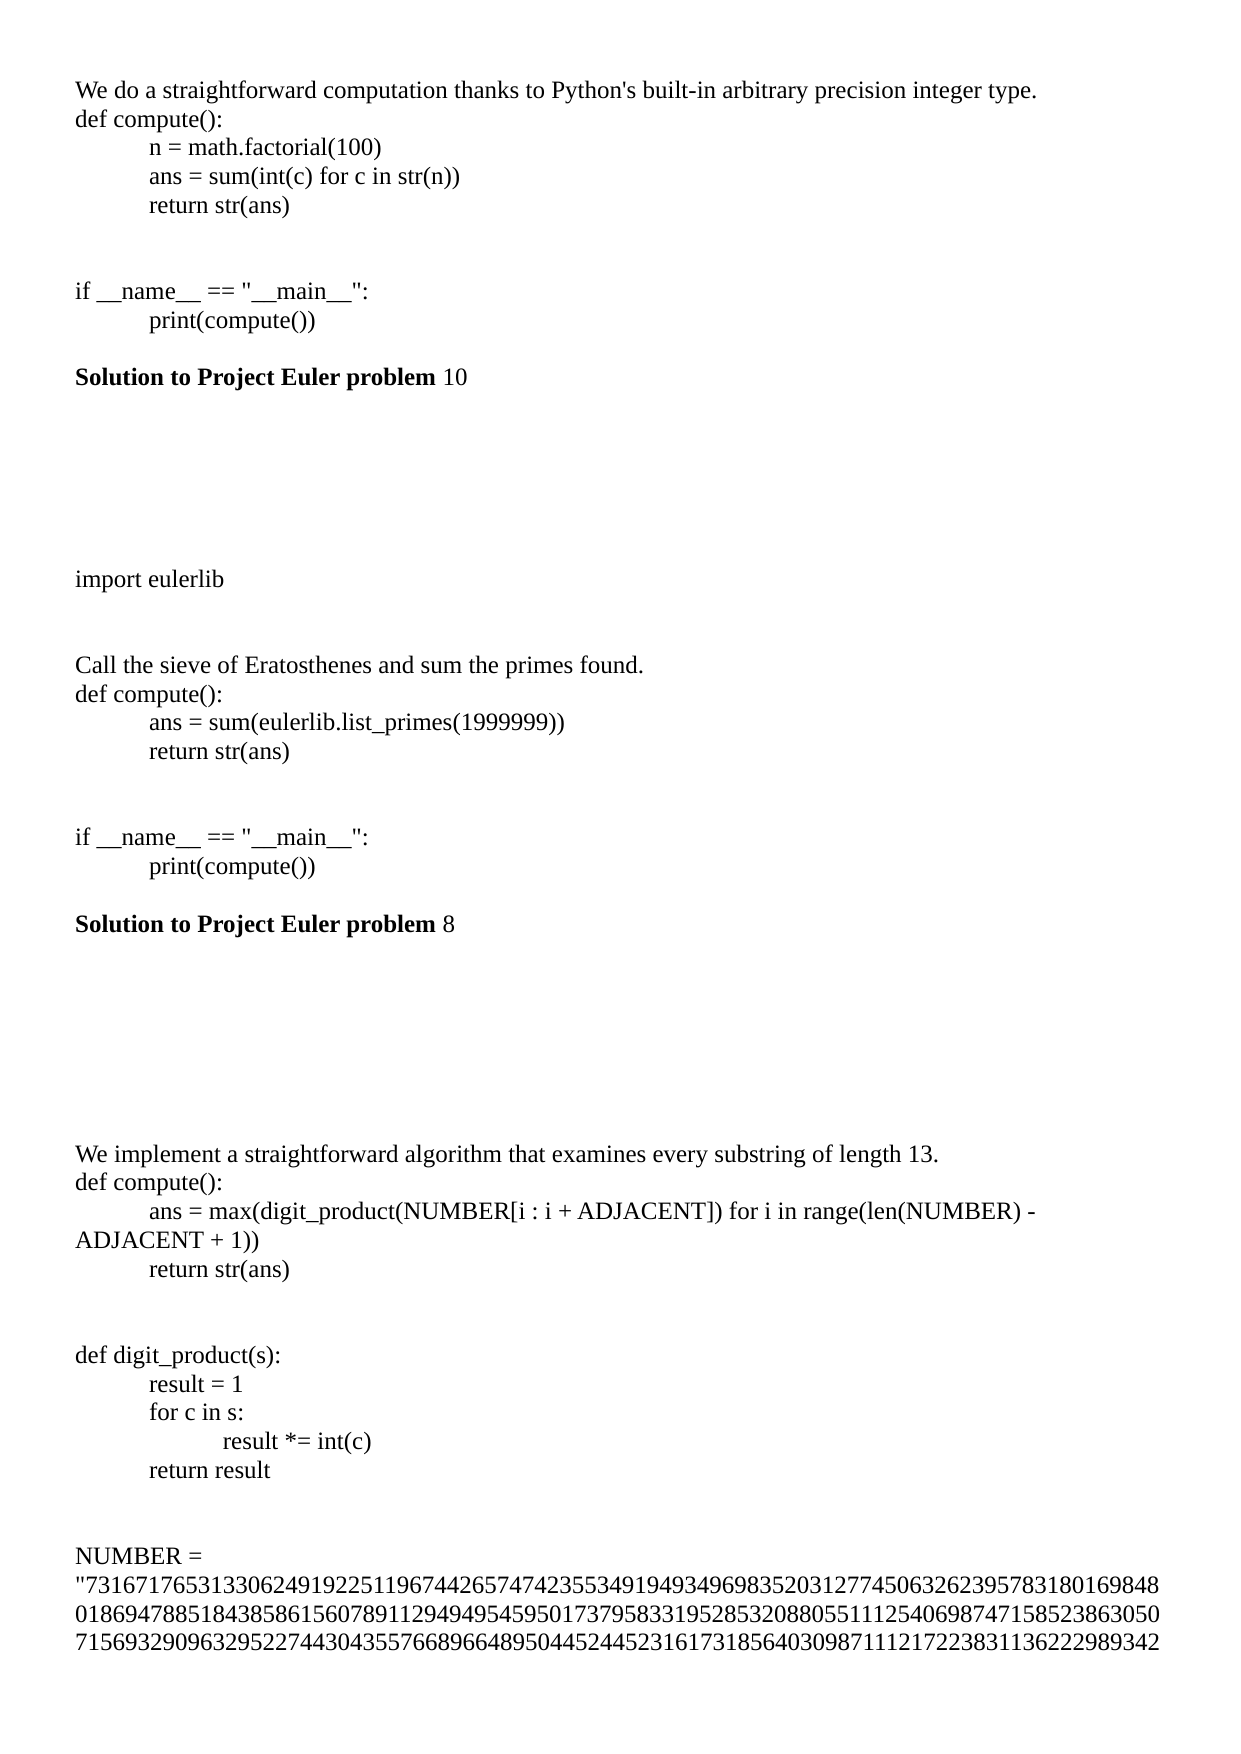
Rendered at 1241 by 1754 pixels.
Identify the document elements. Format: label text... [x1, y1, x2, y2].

text def digit_product(s): [75, 1340, 1165, 1369]
text return str(ans) [75, 736, 1165, 765]
text ans = sum(eulerlib.list_primes(1999999)) [75, 707, 1165, 736]
text return result [75, 1455, 1165, 1484]
text for c in s: [75, 1397, 1165, 1426]
text def compute(): [75, 679, 1165, 707]
text NUMBER = "73167176531330624919225119674426574742355349194934969835203127745063262395783180169848018694788518438586156078911294949545950173795833195285320880551112540698747158523863050715693290963295227443043557668966489504452445231617318564030987111217223831136222989342 [75, 1541, 1165, 1656]
text We implement a straightforward algorithm that examines every substring of length 13. [75, 1139, 1165, 1167]
text We do a straightforward computation thanks to Python's built-in arbitrary precision integer type. [75, 75, 1165, 104]
text result = 1 [75, 1369, 1165, 1397]
text ans = max(digit_product(NUMBER[i : i + ADJACENT]) for i in range(len(NUMBER) - ADJACENT + 1)) [75, 1196, 1165, 1254]
text ans = sum(int(c) for c in str(n)) [75, 161, 1165, 190]
text Call the sieve of Eratosthenes and sum the primes found. [75, 650, 1165, 679]
text result *= int(c) [75, 1426, 1165, 1455]
text return str(ans) [75, 1254, 1165, 1282]
text print(compute()) [75, 851, 1165, 880]
text print(compute()) [75, 305, 1165, 334]
text if __name__ == "__main__": [75, 822, 1165, 851]
text Solution to Project Euler problem 10 [75, 362, 1165, 391]
text import eulerlib [75, 564, 1165, 592]
text def compute(): [75, 104, 1165, 132]
text n = math.factorial(100) [75, 132, 1165, 161]
text Solution to Project Euler problem 8 [75, 909, 1165, 937]
text def compute(): [75, 1167, 1165, 1196]
text if __name__ == "__main__": [75, 276, 1165, 305]
text return str(ans) [75, 190, 1165, 219]
